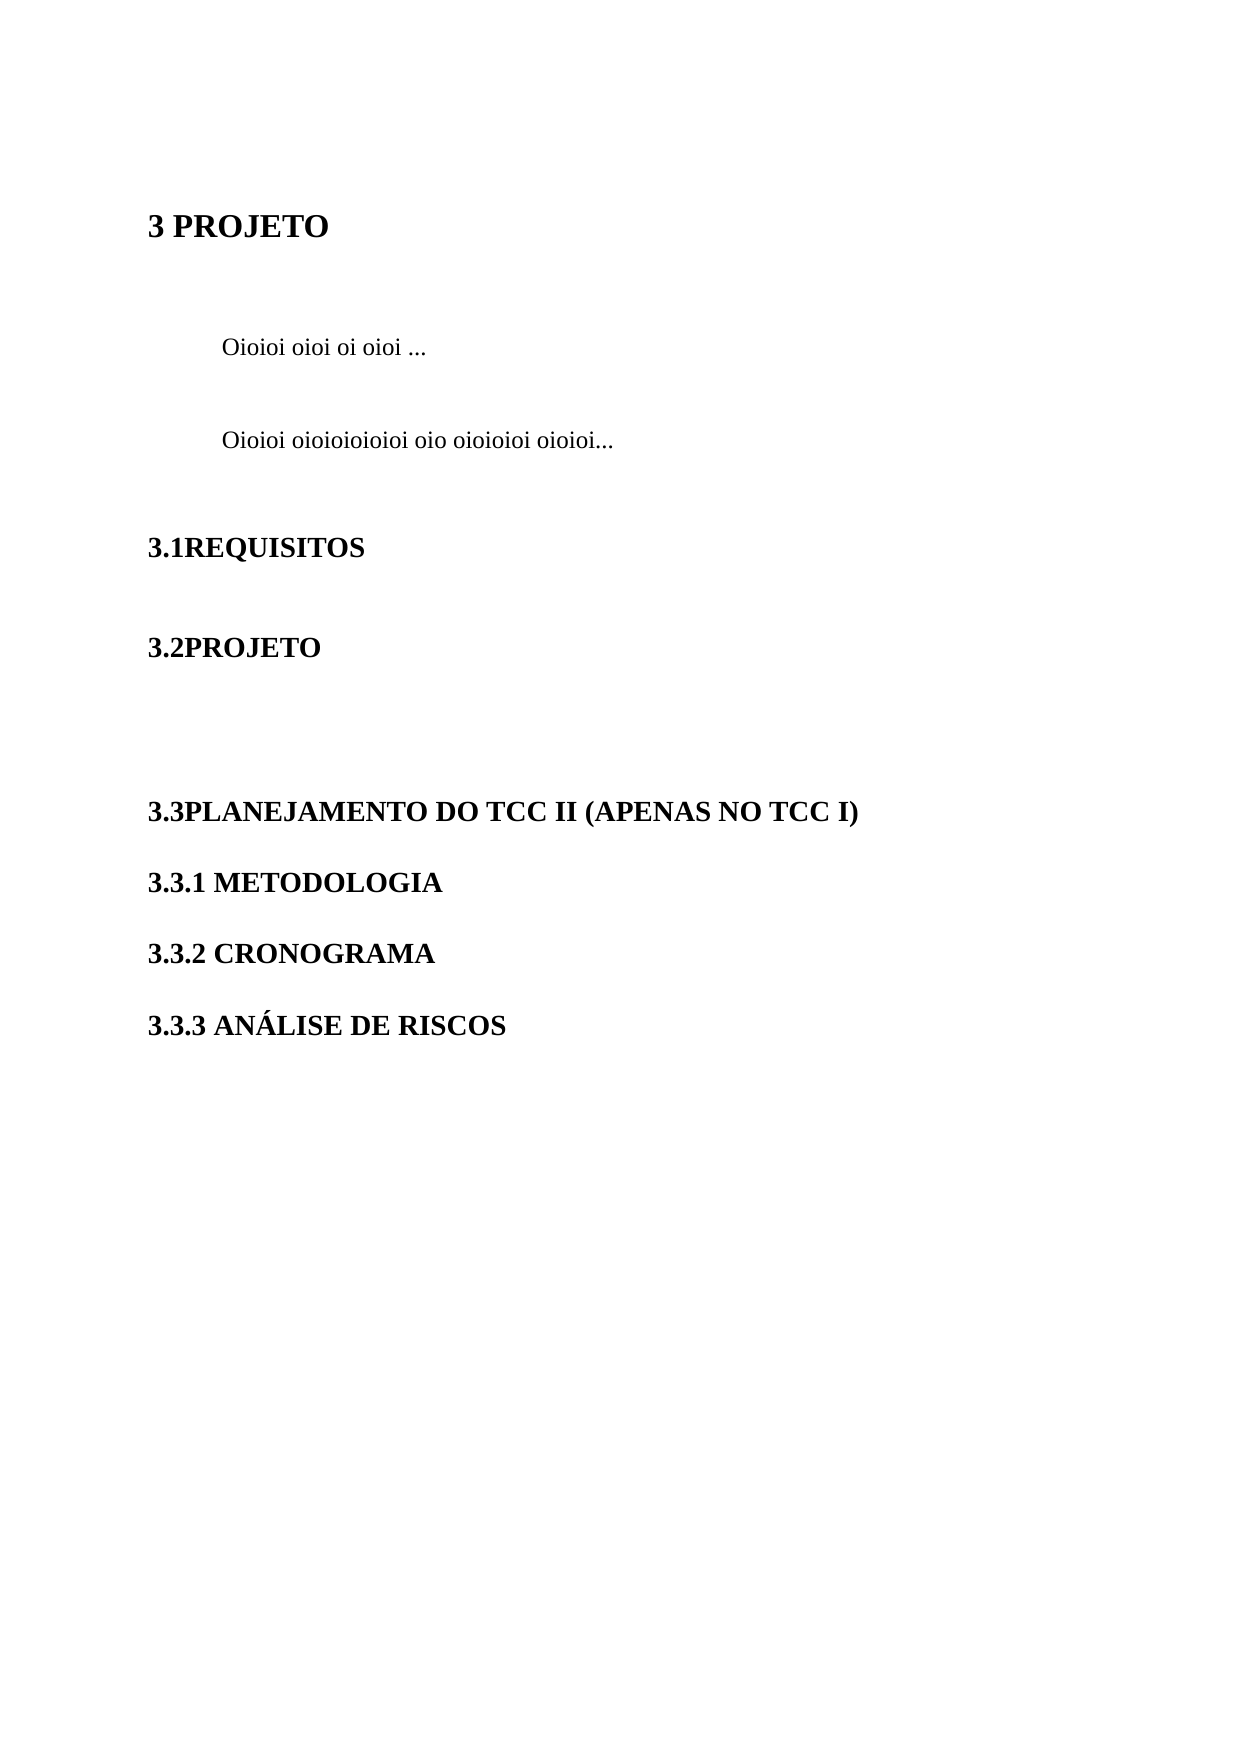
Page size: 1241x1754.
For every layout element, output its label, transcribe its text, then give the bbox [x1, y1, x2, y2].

subtitle Cronograma [148, 937, 1152, 970]
subtitle Metodologia [148, 866, 1152, 899]
subtitle PLANEJAMENTO DO TCC II (apenas no TCC I) [148, 794, 1152, 828]
subtitle Análise de Riscos [148, 1008, 1152, 1041]
text Oioioi oioioioioioi oio oioioioi oioioi... [148, 425, 1152, 454]
subtitle PROJETO [148, 206, 1152, 244]
subtitle PROJETO [148, 630, 1152, 664]
text Oioioi oioi oi oioi ... [148, 332, 1152, 361]
subtitle REQUISITOS [148, 531, 1152, 564]
